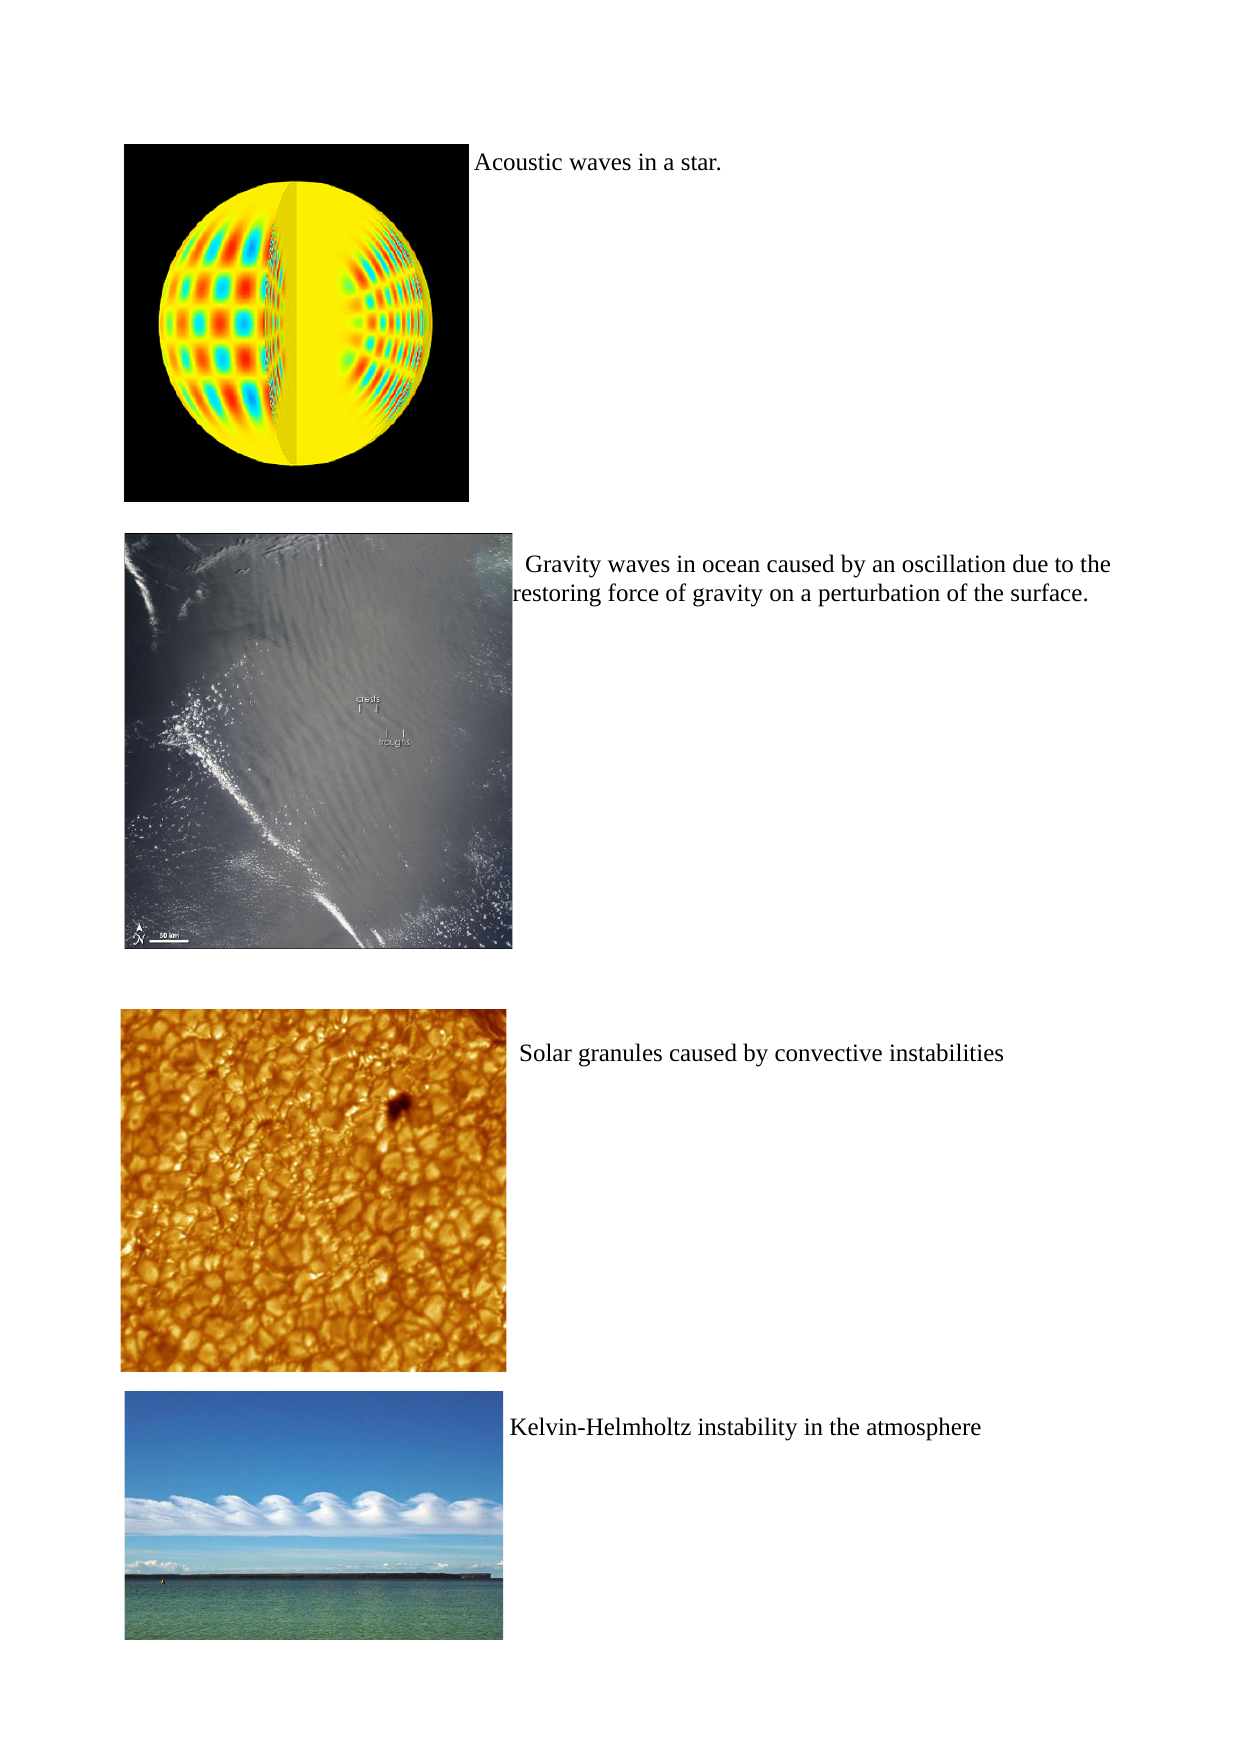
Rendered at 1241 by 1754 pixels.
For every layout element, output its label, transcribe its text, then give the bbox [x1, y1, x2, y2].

text Gravity waves in ocean caused by an oscillation due to the restoring force of gravity on a perturbation of the surface. [513, 549, 1122, 607]
text Kelvin-Helmholtz instability in the atmosphere [504, 1412, 1122, 1441]
picture [123, 144, 469, 502]
picture [124, 1391, 504, 1640]
text Acoustic waves in a star. [469, 147, 1122, 176]
text Solar granules caused by convective instabilities [507, 1038, 1122, 1067]
picture [120, 1009, 507, 1372]
picture [124, 533, 513, 949]
